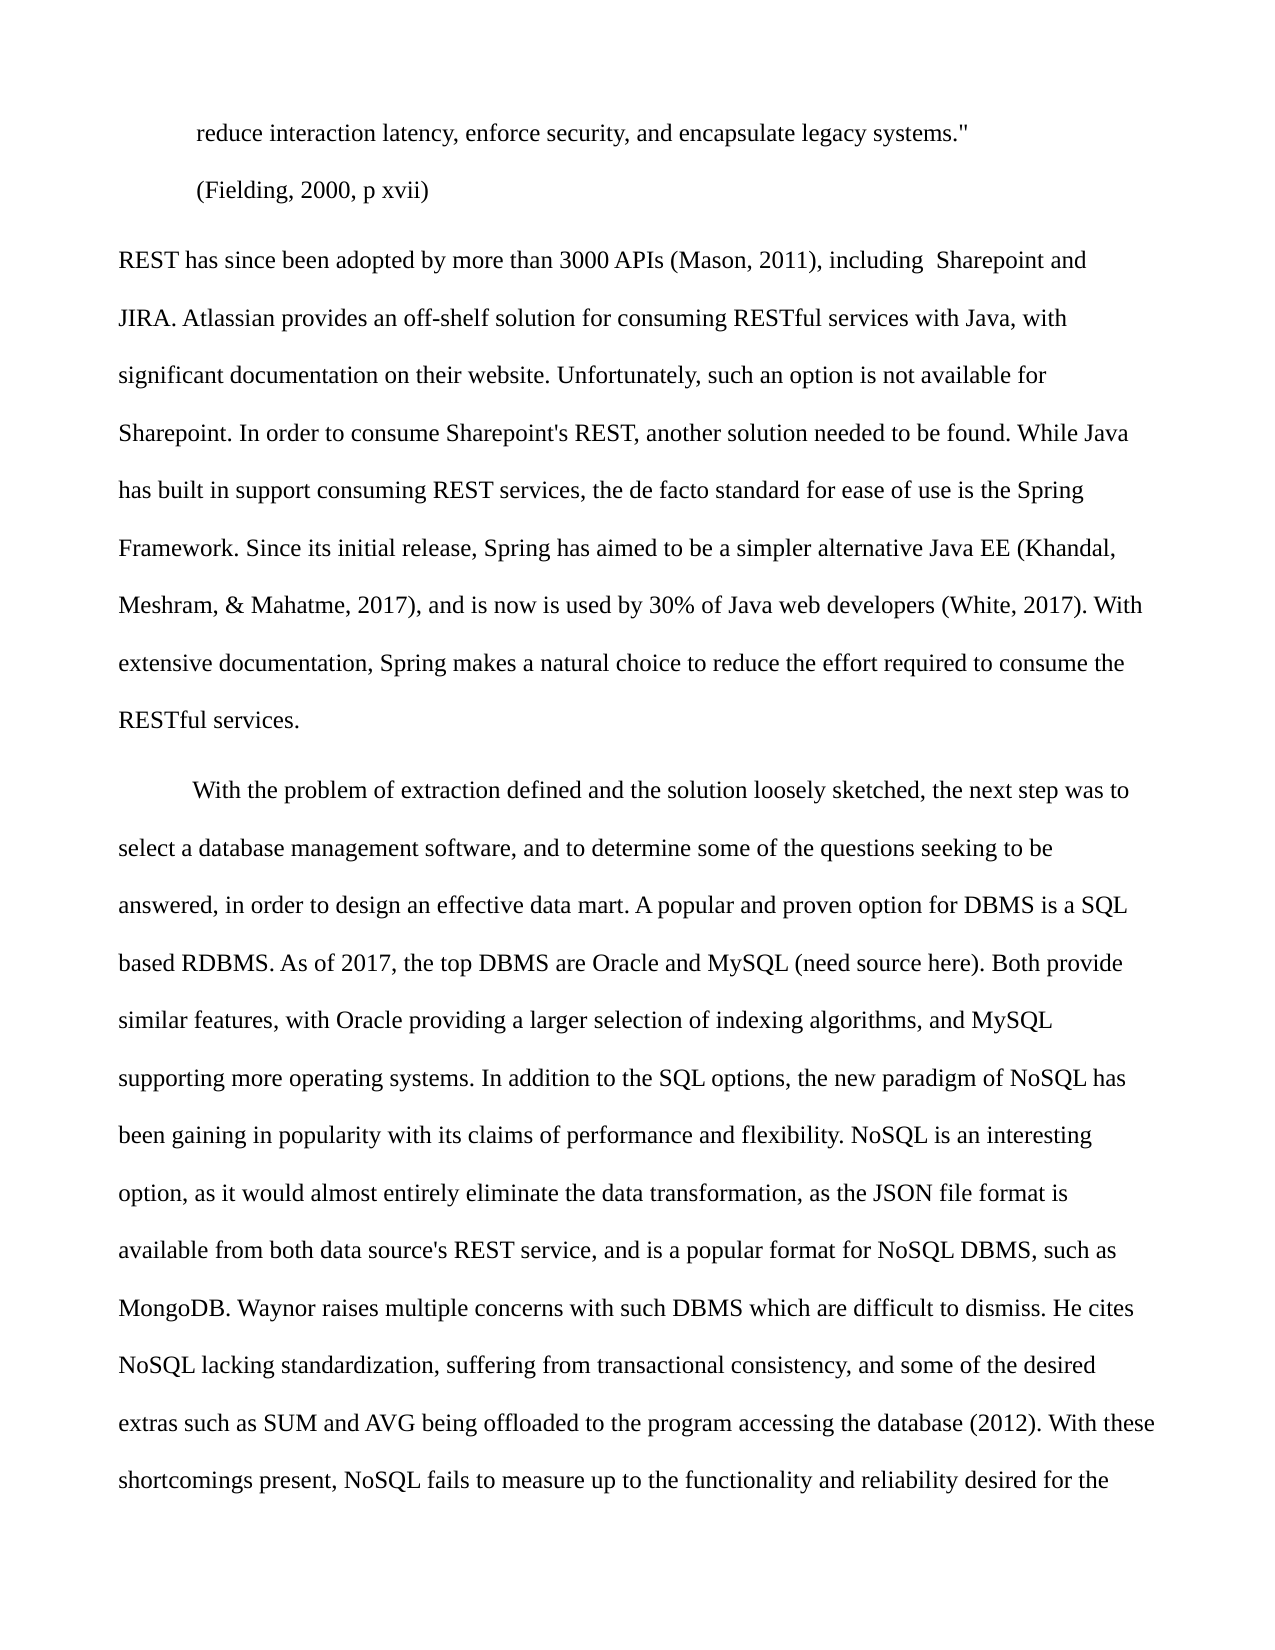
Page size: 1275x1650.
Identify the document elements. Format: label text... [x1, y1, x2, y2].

text REST has since been adopted by more than 3000 APIs (Mason, 2011), including Sharepoint and JIRA. Atlassian provides an off-shelf solution for consuming RESTful services with Java, with significant documentation on their website. Unfortunately, such an option is not available for Sharepoint. In order to consume Sharepoint's REST, another solution needed to be found. While Java has built in support consuming REST services, the de facto standard for ease of use is the Spring Framework. Since its initial release, Spring has aimed to be a simpler alternative Java EE (Khandal, Meshram, & Mahatme, 2017), and is now is used by 30% of Java web developers (White, 2017). With extensive documentation, Spring makes a natural choice to reduce the effort required to consume the RESTful services. [118, 246, 1155, 734]
text With the problem of extraction defined and the solution loosely sketched, the next step was to select a database management software, and to determine some of the questions seeking to be answered, in order to design an effective data mart. A popular and proven option for DBMS is a SQL based RDBMS. As of 2017, the top DBMS are Oracle and MySQL (need source here). Both provide similar features, with Oracle providing a larger selection of indexing algorithms, and MySQL supporting more operating systems. In addition to the SQL options, the new paradigm of NoSQL has been gaining in popularity with its claims of performance and flexibility. NoSQL is an interesting option, as it would almost entirely eliminate the data transformation, as the JSON file format is available from both data source's REST service, and is a popular format for NoSQL DBMS, such as MongoDB. Waynor raises multiple concerns with such DBMS which are difficult to dismiss. He cites NoSQL lacking standardization, suffering from transactional consistency, and some of the desired extras such as SUM and AVG being offloaded to the program accessing the database (2012). With these shortcomings present, NoSQL fails to measure up to the functionality and reliability desired for the [118, 776, 1155, 1494]
text reduce interaction latency, enforce security, and encapsulate legacy systems." (Fielding, 2000, p xvii) [196, 118, 1057, 204]
